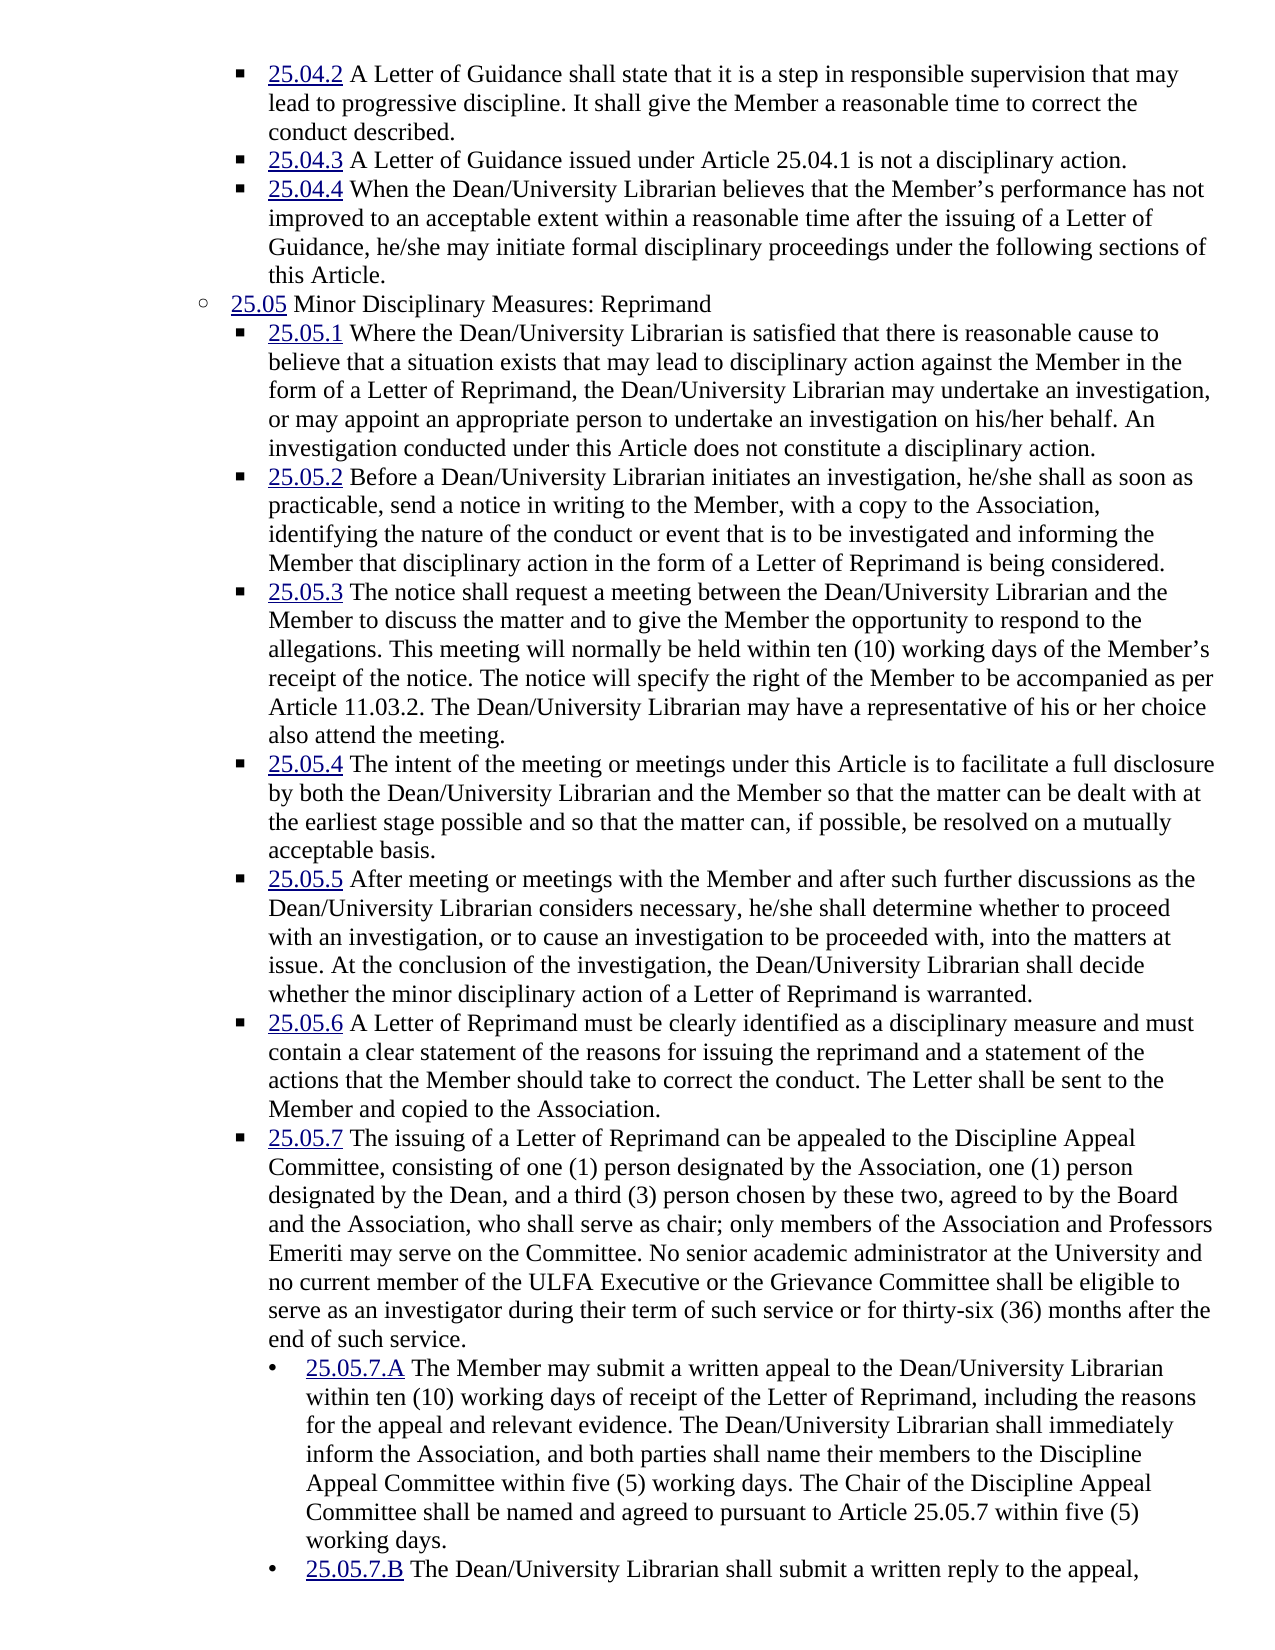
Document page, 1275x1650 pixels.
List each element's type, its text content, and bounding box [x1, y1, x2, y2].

list 25.05.6 A Letter of Reprimand must be clearly identified as a disciplinary measure and must contain a clear statement of the reasons for issuing the reprimand and a statement of the actions that the Member should take to correct the conduct. The Letter shall be sent to the Member and copied to the Association. [231, 1008, 1216, 1123]
list 25.05.7 The issuing of a Letter of Reprimand can be appealed to the Discipline Appeal Committee, consisting of one (1) person designated by the Association, one (1) person designated by the Dean, and a third (3) person chosen by these two, agreed to by the Board and the Association, who shall serve as chair; only members of the Association and Professors Emeriti may serve on the Committee. No senior academic administrator at the University and no current member of the ULFA Executive or the Grievance Committee shall be eligible to serve as an investigator during their term of such service or for thirty-six (36) months after the end of such service. [231, 1123, 1216, 1353]
list 25.04.2 A Letter of Guidance shall state that it is a step in responsible supervision that may lead to progressive discipline. It shall give the Member a reasonable time to correct the conduct described. [231, 59, 1216, 145]
list 25.05.1 Where the Dean/University Librarian is satisfied that there is reasonable cause to believe that a situation exists that may lead to disciplinary action against the Member in the form of a Letter of Reprimand, the Dean/University Librarian may undertake an investigation, or may appoint an appropriate person to undertake an investigation on his/her behalf. An investigation conducted under this Article does not constitute a disciplinary action. [231, 318, 1216, 462]
list 25.05.3 The notice shall request a meeting between the Dean/University Librarian and the Member to discuss the matter and to give the Member the opportunity to respond to the allegations. This meeting will normally be held within ten (10) working days of the Member’s receipt of the notice. The notice will specify the right of the Member to be accompanied as per Article 11.03.2. The Dean/University Librarian may have a representative of his or her choice also attend the meeting. [231, 577, 1216, 749]
list 25.04.4 When the Dean/University Librarian believes that the Member’s performance has not improved to an acceptable extent within a reasonable time after the issuing of a Letter of Guidance, he/she may initiate formal disciplinary proceedings under the following sections of this Article. [231, 174, 1216, 289]
list 25.05.2 Before a Dean/University Librarian initiates an investigation, he/she shall as soon as practicable, send a notice in writing to the Member, with a copy to the Association, identifying the nature of the conduct or event that is to be investigated and informing the Member that disciplinary action in the form of a Letter of Reprimand is being considered. [231, 462, 1216, 577]
list 25.05.7.A The Member may submit a written appeal to the Dean/University Librarian within ten (10) working days of receipt of the Letter of Reprimand, including the reasons for the appeal and relevant evidence. The Dean/University Librarian shall immediately inform the Association, and both parties shall name their members to the Discipline Appeal Committee within five (5) working days. The Chair of the Discipline Appeal Committee shall be named and agreed to pursuant to Article 25.05.7 within five (5) working days. [268, 1353, 1216, 1554]
list 25.05.5 After meeting or meetings with the Member and after such further discussions as the Dean/University Librarian considers necessary, he/she shall determine whether to proceed with an investigation, or to cause an investigation to be proceeded with, into the matters at issue. At the conclusion of the investigation, the Dean/University Librarian shall decide whether the minor disciplinary action of a Letter of Reprimand is warranted. [231, 864, 1216, 1008]
list 25.04.3 A Letter of Guidance issued under Article 25.04.1 is not a disciplinary action. [231, 145, 1216, 174]
list 25.05.7.B The Dean/University Librarian shall submit a written reply to the appeal, [268, 1554, 1216, 1583]
list 25.05.4 The intent of the meeting or meetings under this Article is to facilitate a full disclosure by both the Dean/University Librarian and the Member so that the matter can be dealt with at the earliest stage possible and so that the matter can, if possible, be resolved on a mutually acceptable basis. [231, 749, 1216, 864]
list 25.05 Minor Disciplinary Measures: Reprimand [193, 289, 1216, 318]
